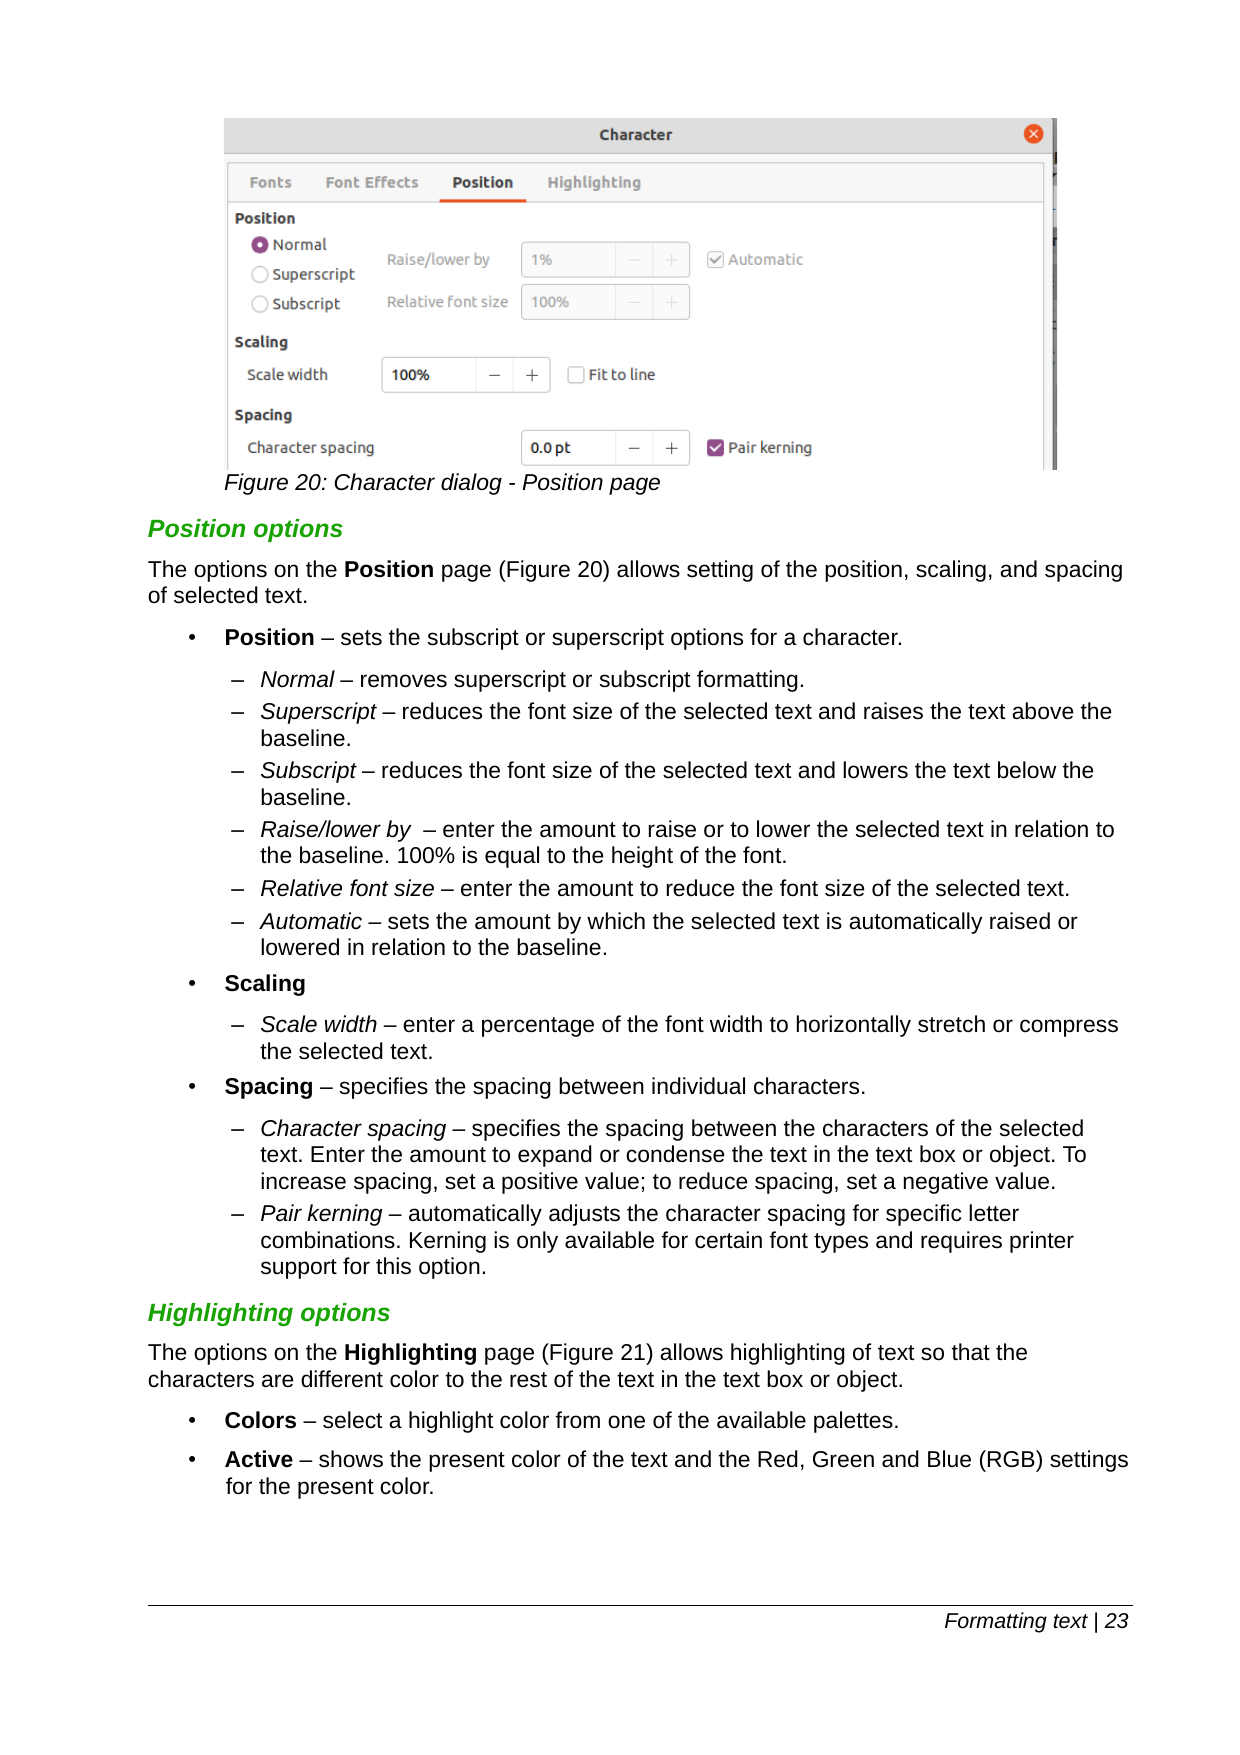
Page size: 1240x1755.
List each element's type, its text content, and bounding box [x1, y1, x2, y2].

list Subscript – reduces the font size of the selected text and lowers the text below the baseline. [231, 757, 1133, 810]
list Automatic – sets the amount by which the selected text is automatically raised or lowered in relation to the baseline. [231, 908, 1133, 960]
list Position – sets the subscript or superscript options for a character. [185, 621, 1133, 653]
list Pair kerning – automatically adjusts the character spacing for specific letter combinations. Kerning is only available for certain font types and requires printer support for this option. [231, 1200, 1133, 1279]
list Active – shows the present color of the text and the Red, Green and Blue (RGB) settings for the present color. [185, 1443, 1133, 1502]
list Spacing – specifies the spacing between individual characters. [185, 1070, 1133, 1102]
picture [223, 118, 1058, 470]
list Scaling [185, 967, 1133, 999]
list Superscript – reduces the font size of the selected text and raises the text above the baseline. [231, 698, 1133, 751]
text Figure 20: Character dialog - Position page [224, 470, 1057, 496]
list Relative font size – enter the amount to reduce the font size of the selected text. [231, 875, 1133, 901]
list Normal – removes superscript or subscript formatting. [231, 666, 1133, 692]
list Character spacing – specifies the spacing between the characters of the selected text. Enter the amount to expand or condense the text in the text box or object. To increase spacing, set a positive value; to reduce spacing, set a negative value. [231, 1115, 1133, 1194]
list Colors – select a highlight color from one of the available palettes. [185, 1404, 1133, 1434]
subtitle Position options [148, 514, 1133, 543]
list Scale width – enter a percentage of the font width to horizontally stretch or compress the selected text. [231, 1011, 1133, 1064]
list Raise/lower by – enter the amount to raise or to lower the selected text in relation to the baseline. 100% is equal to the height of the font. [231, 816, 1133, 869]
text The options on the Position page (Figure 20) allows setting of the position, scaling, and spacing of selected text. [148, 556, 1133, 608]
text The options on the Highlighting page (Figure 21) allows highlighting of text so that the characters are different color to the rest of the text in the text box or object. [148, 1339, 1133, 1392]
subtitle Highlighting options [148, 1298, 1133, 1327]
